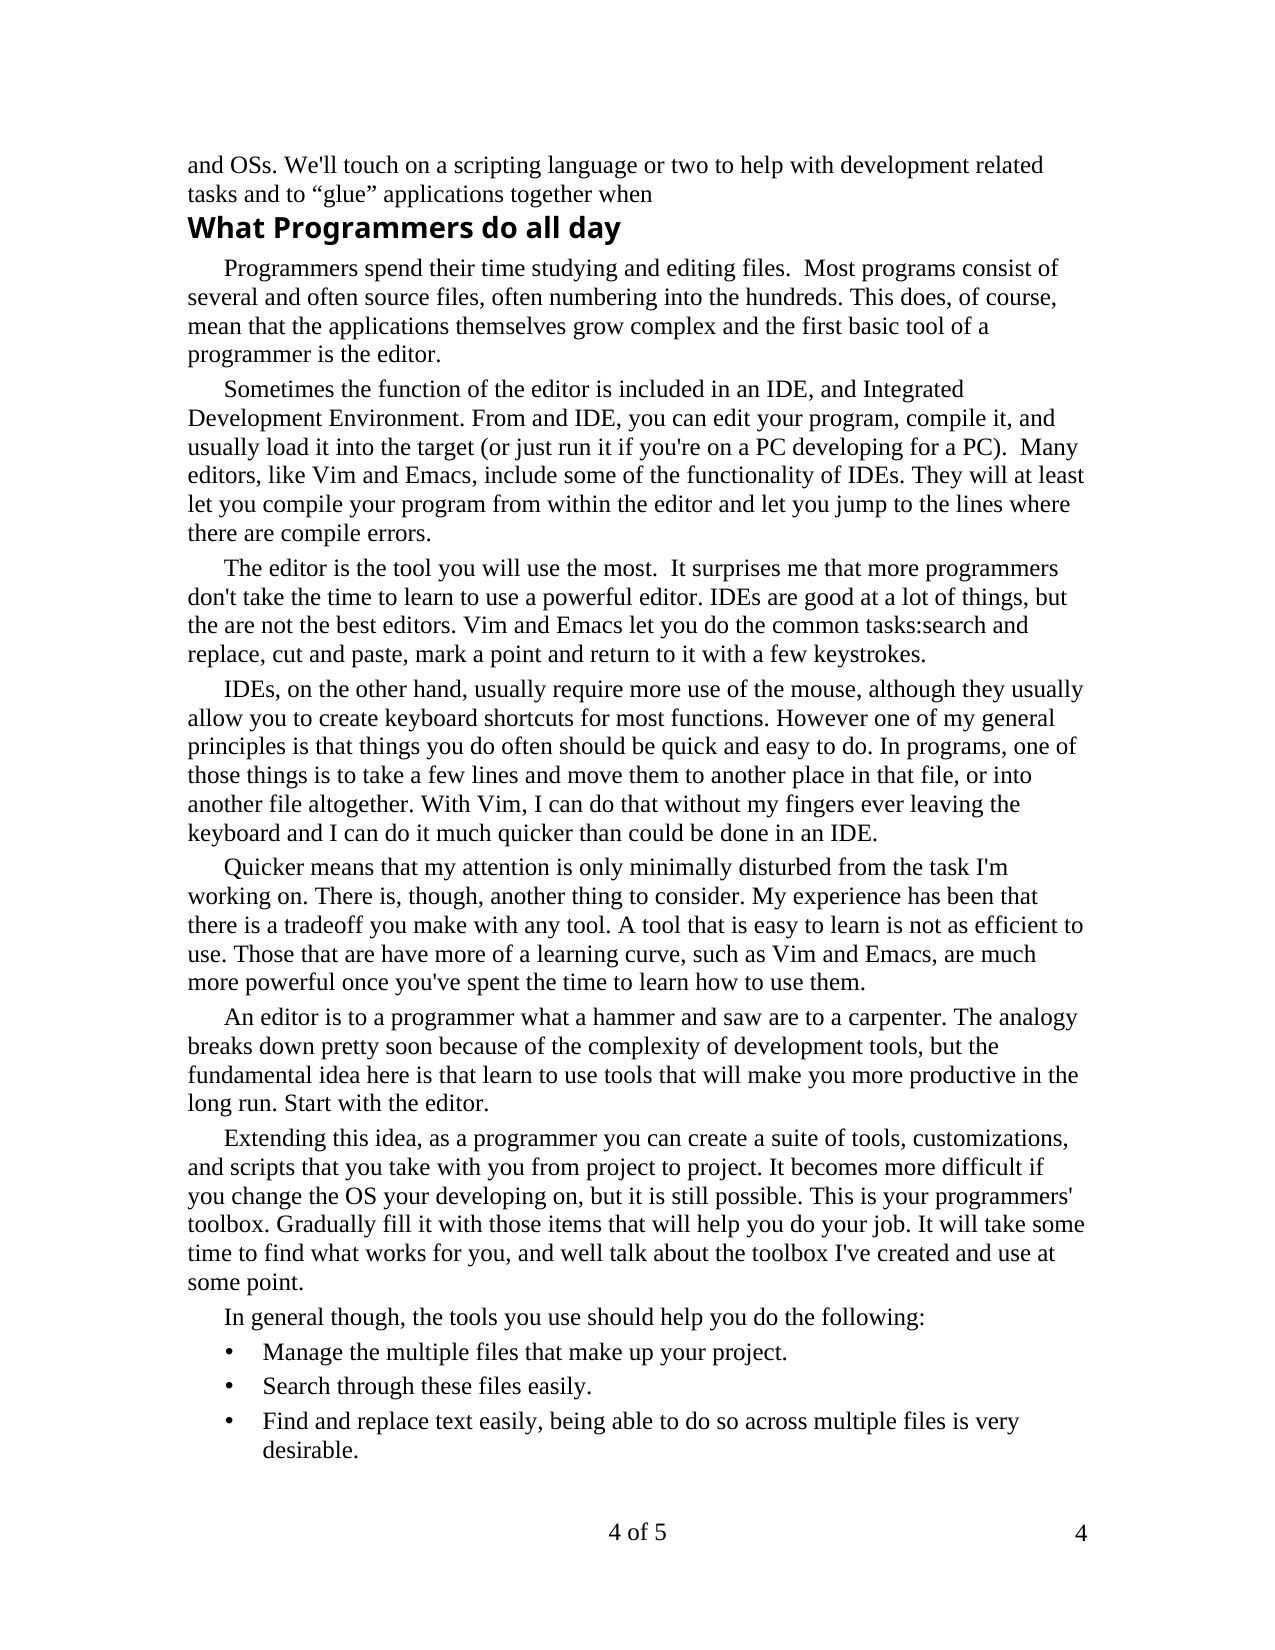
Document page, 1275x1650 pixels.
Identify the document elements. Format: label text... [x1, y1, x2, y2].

text Quicker means that my attention is only minimally disturbed from the task I'm working on. There is, though, another thing to consider. My experience has been that there is a tradeoff you make with any tool. A tool that is easy to learn is not as efficient to use. Those that are have more of a learning curve, such as Vim and Emacs, are much more powerful once you've spent the time to learn how to use them. [187, 852, 1087, 996]
title What Programmers do all day [187, 207, 1087, 247]
text and OSs. We'll touch on a scripting language or two to help with development related tasks and to “glue” applications together when [187, 150, 1087, 207]
list Manage the multiple files that make up your project. [225, 1337, 1087, 1365]
text Programmers spend their time studying and editing files. Most programs consist of several and often source files, often numbering into the hundreds. This does, of course, mean that the applications themselves grow complex and the first basic tool of a programmer is the editor. [187, 253, 1087, 368]
text An editor is to a programmer what a hammer and saw are to a carpenter. The analogy breaks down pretty soon because of the complexity of development tools, but the fundamental idea here is that learn to use tools that will make you more productive in the long run. Start with the editor. [187, 1002, 1087, 1117]
list Find and replace text easily, being able to do so across multiple files is very desirable. [225, 1406, 1087, 1464]
text In general though, the tools you use should help you do the following: [187, 1302, 1087, 1331]
text The editor is the tool you will use the most. It surprises me that more programmers don't take the time to learn to use a powerful editor. IDEs are good at a lot of things, but the are not the best editors. Vim and Emacs let you do the common tasks:search and replace, cut and paste, mark a point and return to it with a few keystrokes. [187, 553, 1087, 668]
text IDEs, on the other hand, usually require more use of the mouse, although they usually allow you to create keyboard shortcuts for most functions. However one of my general principles is that things you do often should be quick and easy to do. In programs, one of those things is to take a few lines and move them to another place in that file, or into another file altogether. With Vim, I can do that without my fingers ever leaving the keyboard and I can do it much quicker than could be done in an IDE. [187, 674, 1087, 846]
list Search through these files easily. [225, 1371, 1087, 1400]
text Sometimes the function of the editor is included in an IDE, and Integrated Development Environment. From and IDE, you can edit your program, compile it, and usually load it into the target (or just run it if you're on a PC developing for a PC). Many editors, like Vim and Emacs, include some of the functionality of IDEs. They will at least let you compile your program from within the editor and let you jump to the lines where there are compile errors. [187, 374, 1087, 547]
text Extending this idea, as a programmer you can create a suite of tools, customizations, and scripts that you take with you from project to project. It becomes more difficult if you change the OS your developing on, but it is still possible. This is your programmers' toolbox. Gradually fill it with those items that will help you do your job. It will take some time to find what works for you, and well talk about the toolbox I've created and use at some point. [187, 1123, 1087, 1296]
